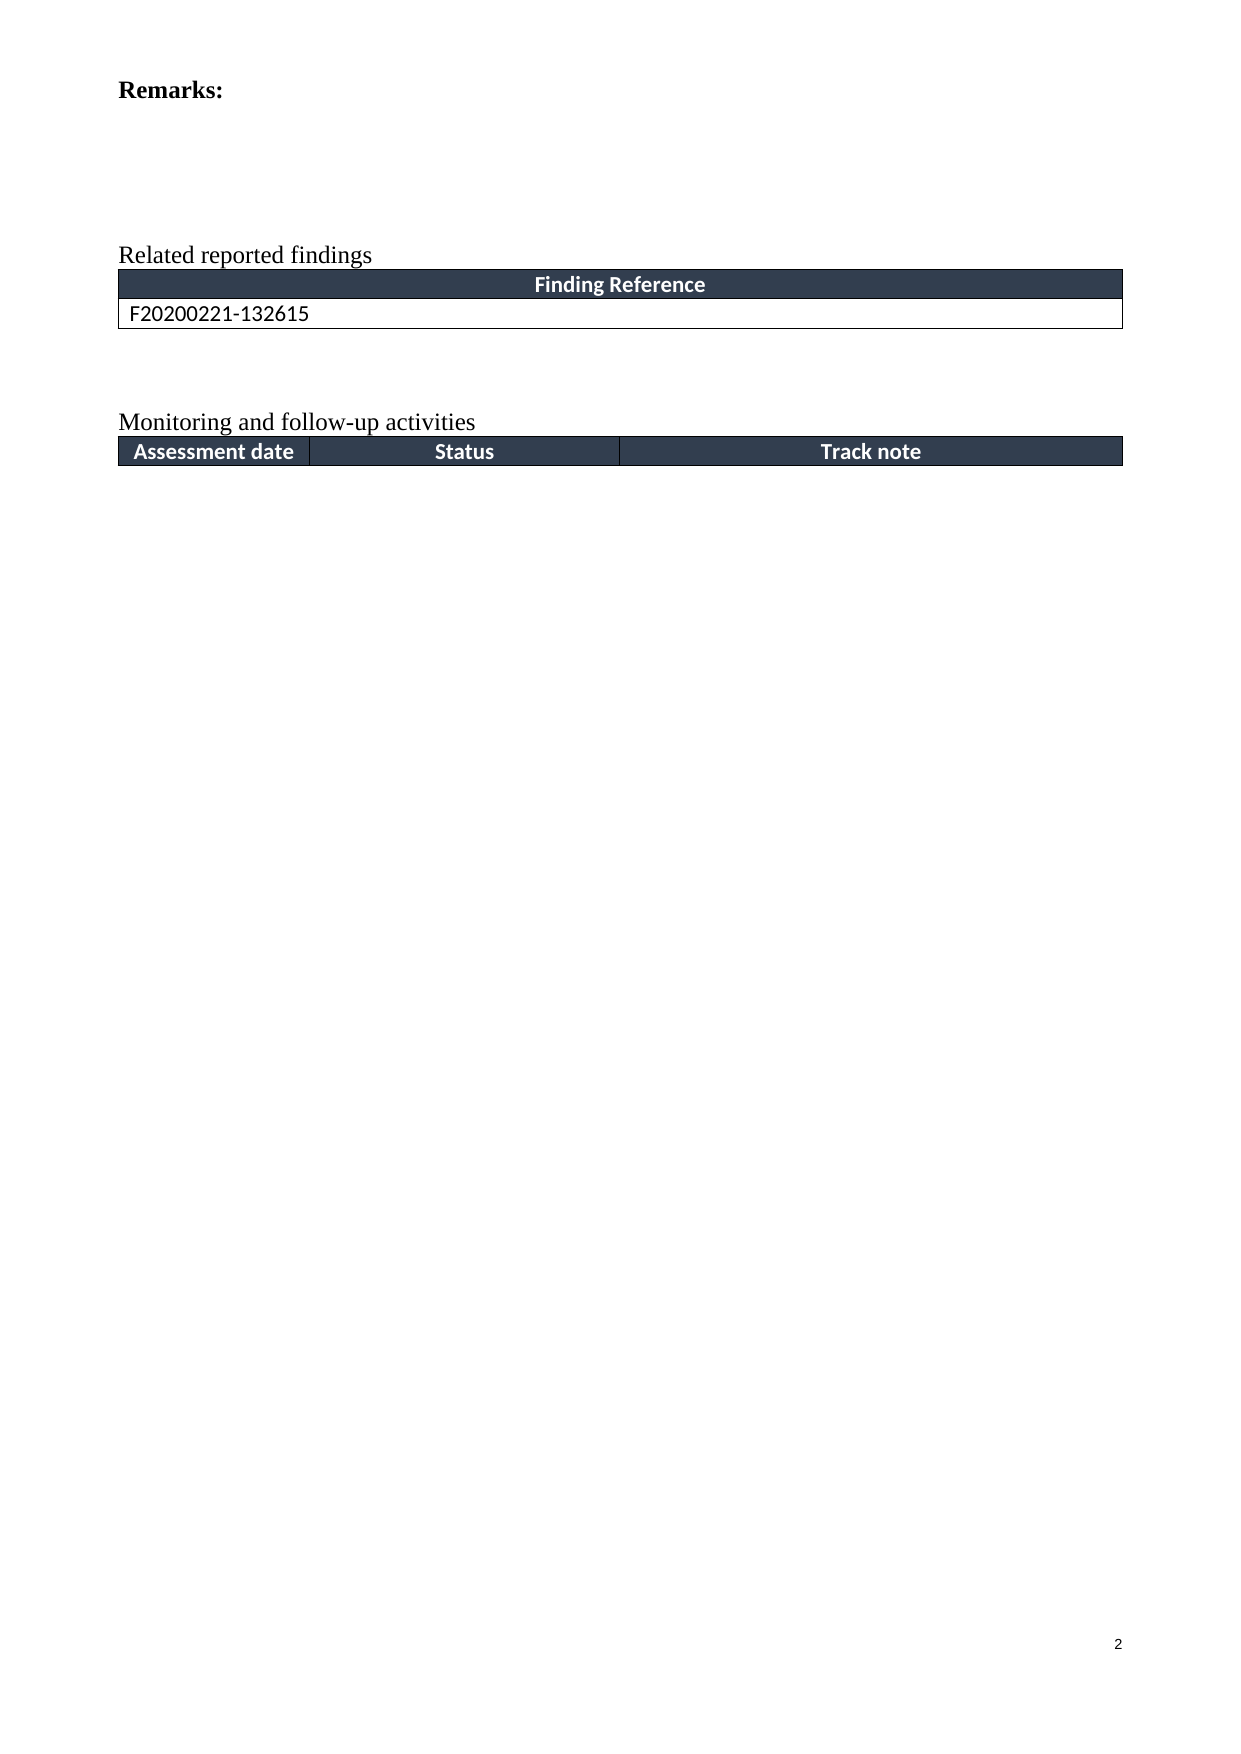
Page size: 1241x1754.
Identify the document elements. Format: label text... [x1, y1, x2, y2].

table_header Status [310, 437, 619, 465]
table_cell F20200221-132615 [119, 299, 1122, 327]
text Remarks: [118, 75, 1122, 104]
table_header Assessment date [119, 437, 309, 465]
table_header Finding Reference [119, 270, 1122, 298]
text Related reported findings [118, 241, 1122, 269]
table_header Track note [620, 437, 1122, 465]
text Monitoring and follow-up activities [118, 407, 1122, 436]
